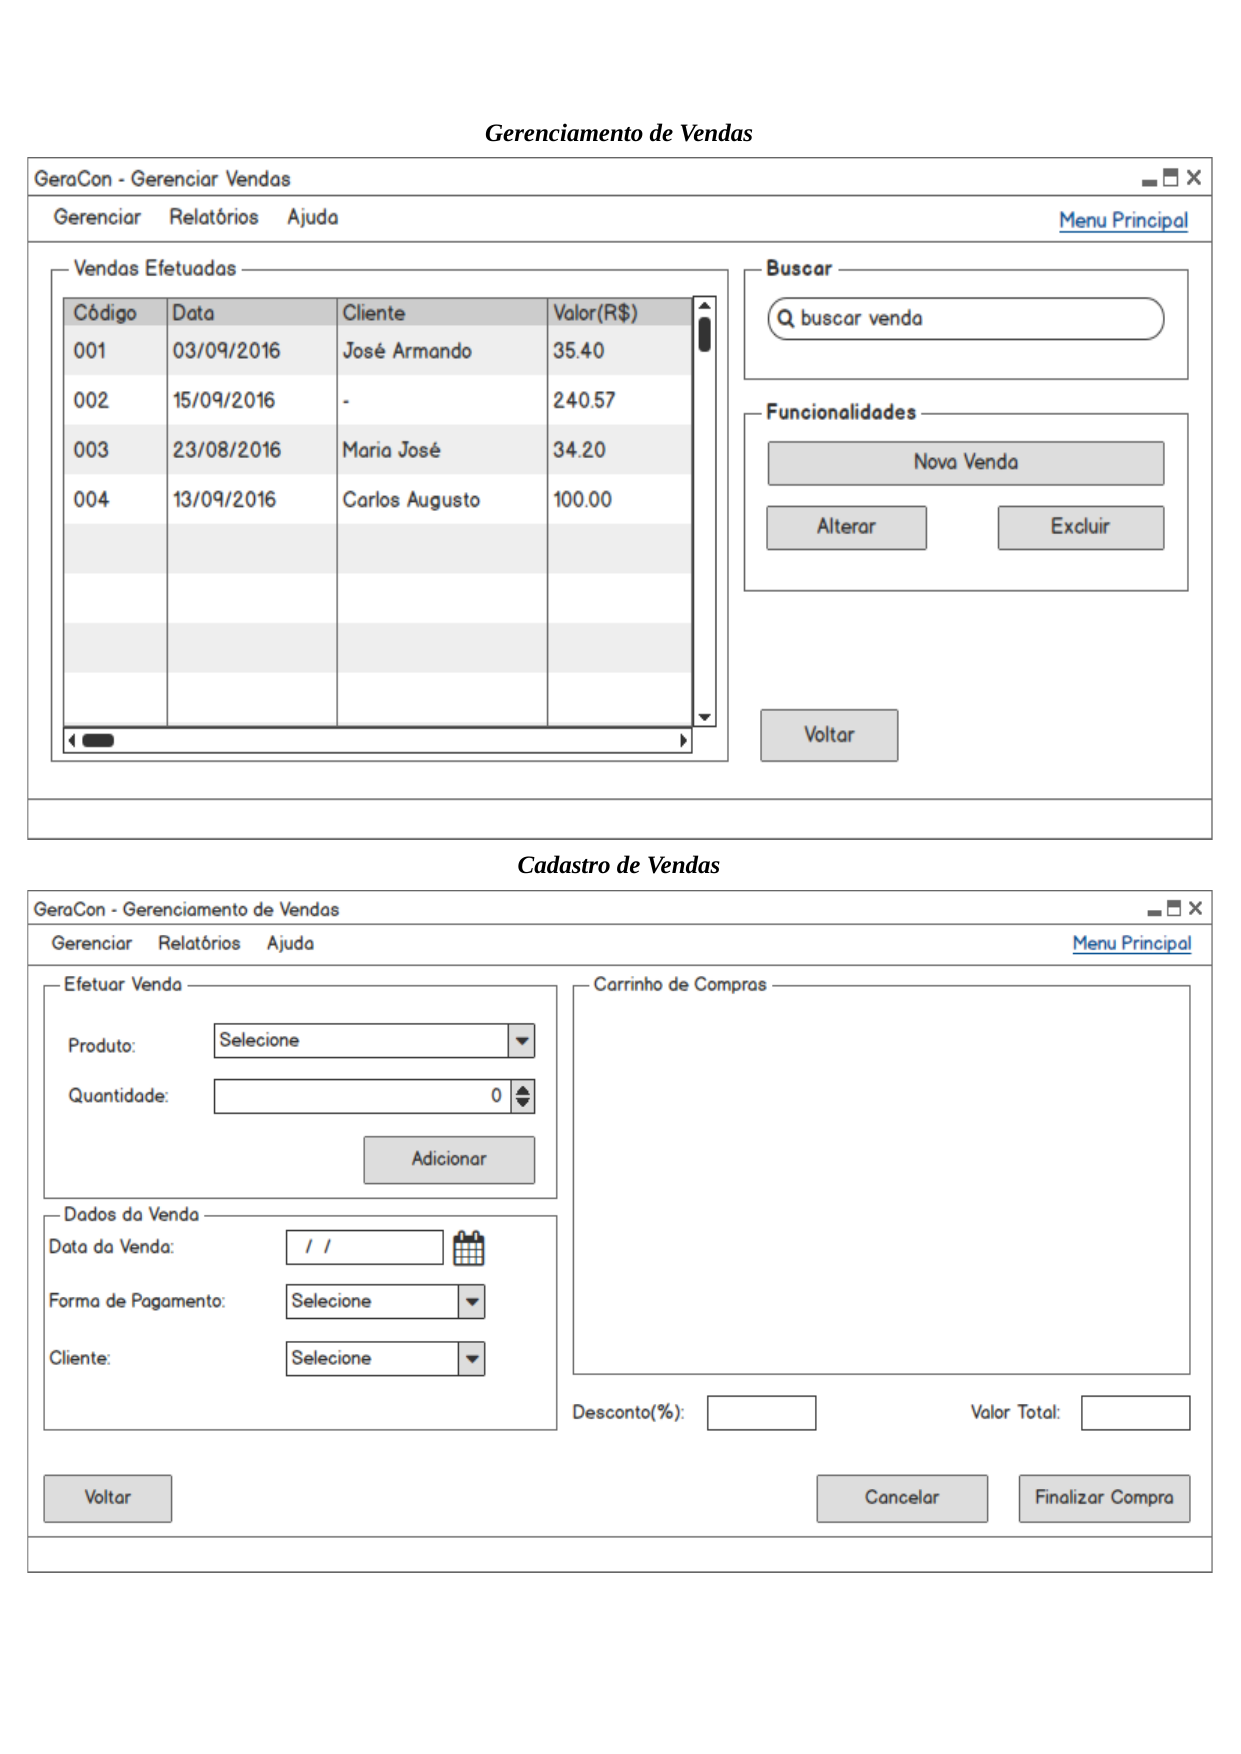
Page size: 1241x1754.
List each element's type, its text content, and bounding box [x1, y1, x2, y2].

picture [27, 157, 1213, 840]
picture [27, 890, 1213, 1573]
text Cadastro de Vendas [118, 840, 1122, 879]
text Gerenciamento de Vendas [118, 118, 1122, 147]
